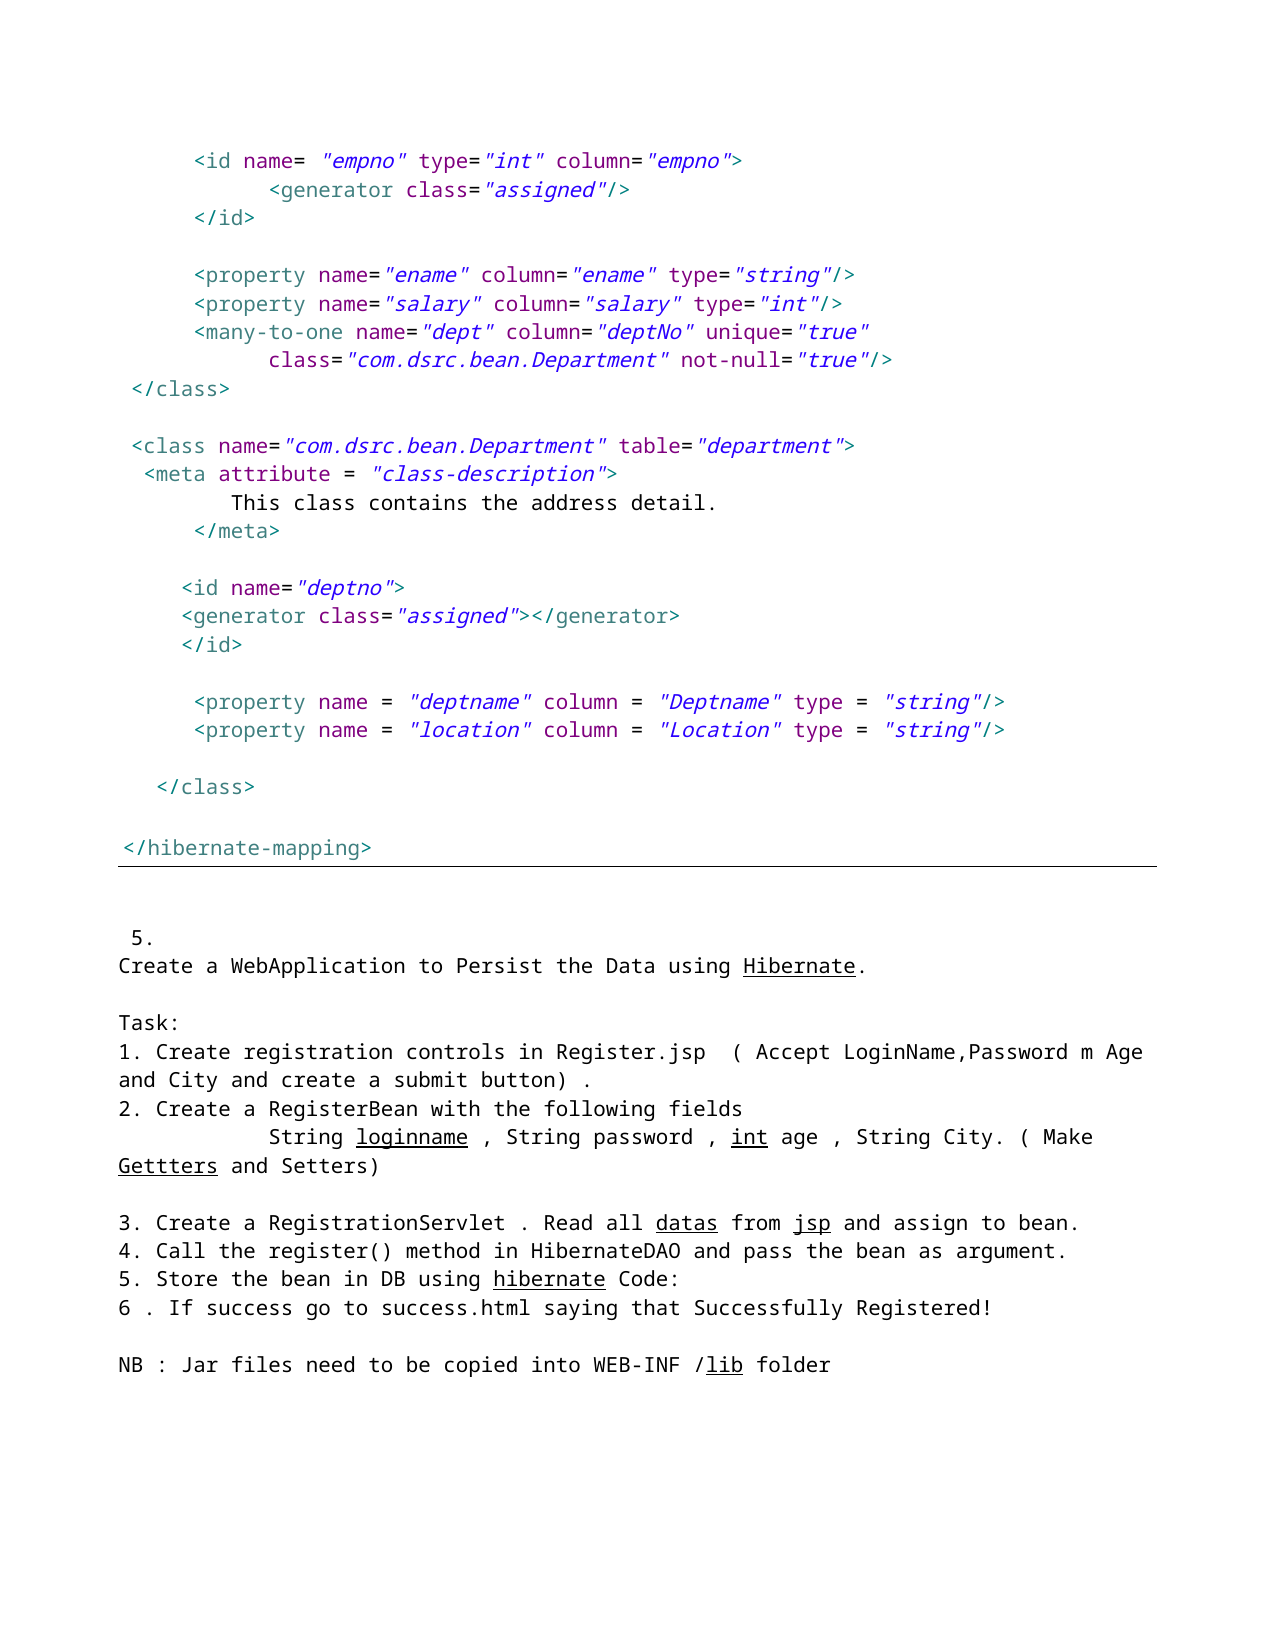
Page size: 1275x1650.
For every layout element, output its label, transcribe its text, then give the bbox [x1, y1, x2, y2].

text </meta> [118, 516, 1157, 545]
text </class> [118, 374, 1157, 402]
text 5. [118, 923, 1157, 952]
text 5. Store the bean in DB using hibernate Code: [118, 1264, 1157, 1293]
text NB : Jar files need to be copied into WEB-INF /lib folder [118, 1350, 1157, 1378]
text <property name="ename" column="ename" type="string"/> [118, 260, 1157, 289]
text <id name="deptno"> [118, 573, 1157, 602]
text </class> [118, 772, 1157, 801]
text <class name="com.dsrc.bean.Department" table="department"> [118, 431, 1157, 459]
text <property name="salary" column="salary" type="int"/> [118, 289, 1157, 317]
text String loginname , String password , int age , String City. ( Make Gettters and Setters) [118, 1122, 1157, 1179]
text 3. Create a RegistrationServlet . Read all datas from jsp and assign to bean. [118, 1208, 1157, 1236]
text <generator class="assigned"></generator> [118, 602, 1157, 630]
text class="com.dsrc.bean.Department" not-null="true"/> [118, 346, 1157, 374]
text </id> [118, 203, 1157, 232]
text This class contains the address detail. [118, 488, 1157, 516]
text Task: [118, 1008, 1157, 1037]
text 4. Call the register() method in HibernateDAO and pass the bean as argument. [118, 1236, 1157, 1264]
text 1. Create registration controls in Register.jsp ( Accept LoginName,Password m Age and City and create a submit button) . [118, 1037, 1157, 1094]
text <meta attribute = "class-description"> [118, 459, 1157, 488]
text <id name= "empno" type="int" column="empno"> [118, 147, 1157, 175]
text 2. Create a RegisterBean with the following fields [118, 1094, 1157, 1122]
text <many-to-one name="dept" column="deptNo" unique="true" [118, 317, 1157, 346]
text 6 . If success go to success.html saying that Successfully Registered! [118, 1293, 1157, 1321]
text <generator class="assigned"/> [118, 175, 1157, 203]
text </id> [118, 630, 1157, 658]
text </hibernate-mapping> [118, 829, 1157, 866]
text <property name = "deptname" column = "Deptname" type = "string"/> [118, 687, 1157, 715]
text Create a WebApplication to Persist the Data using Hibernate. [118, 952, 1157, 980]
text <property name = "location" column = "Location" type = "string"/> [118, 715, 1157, 744]
